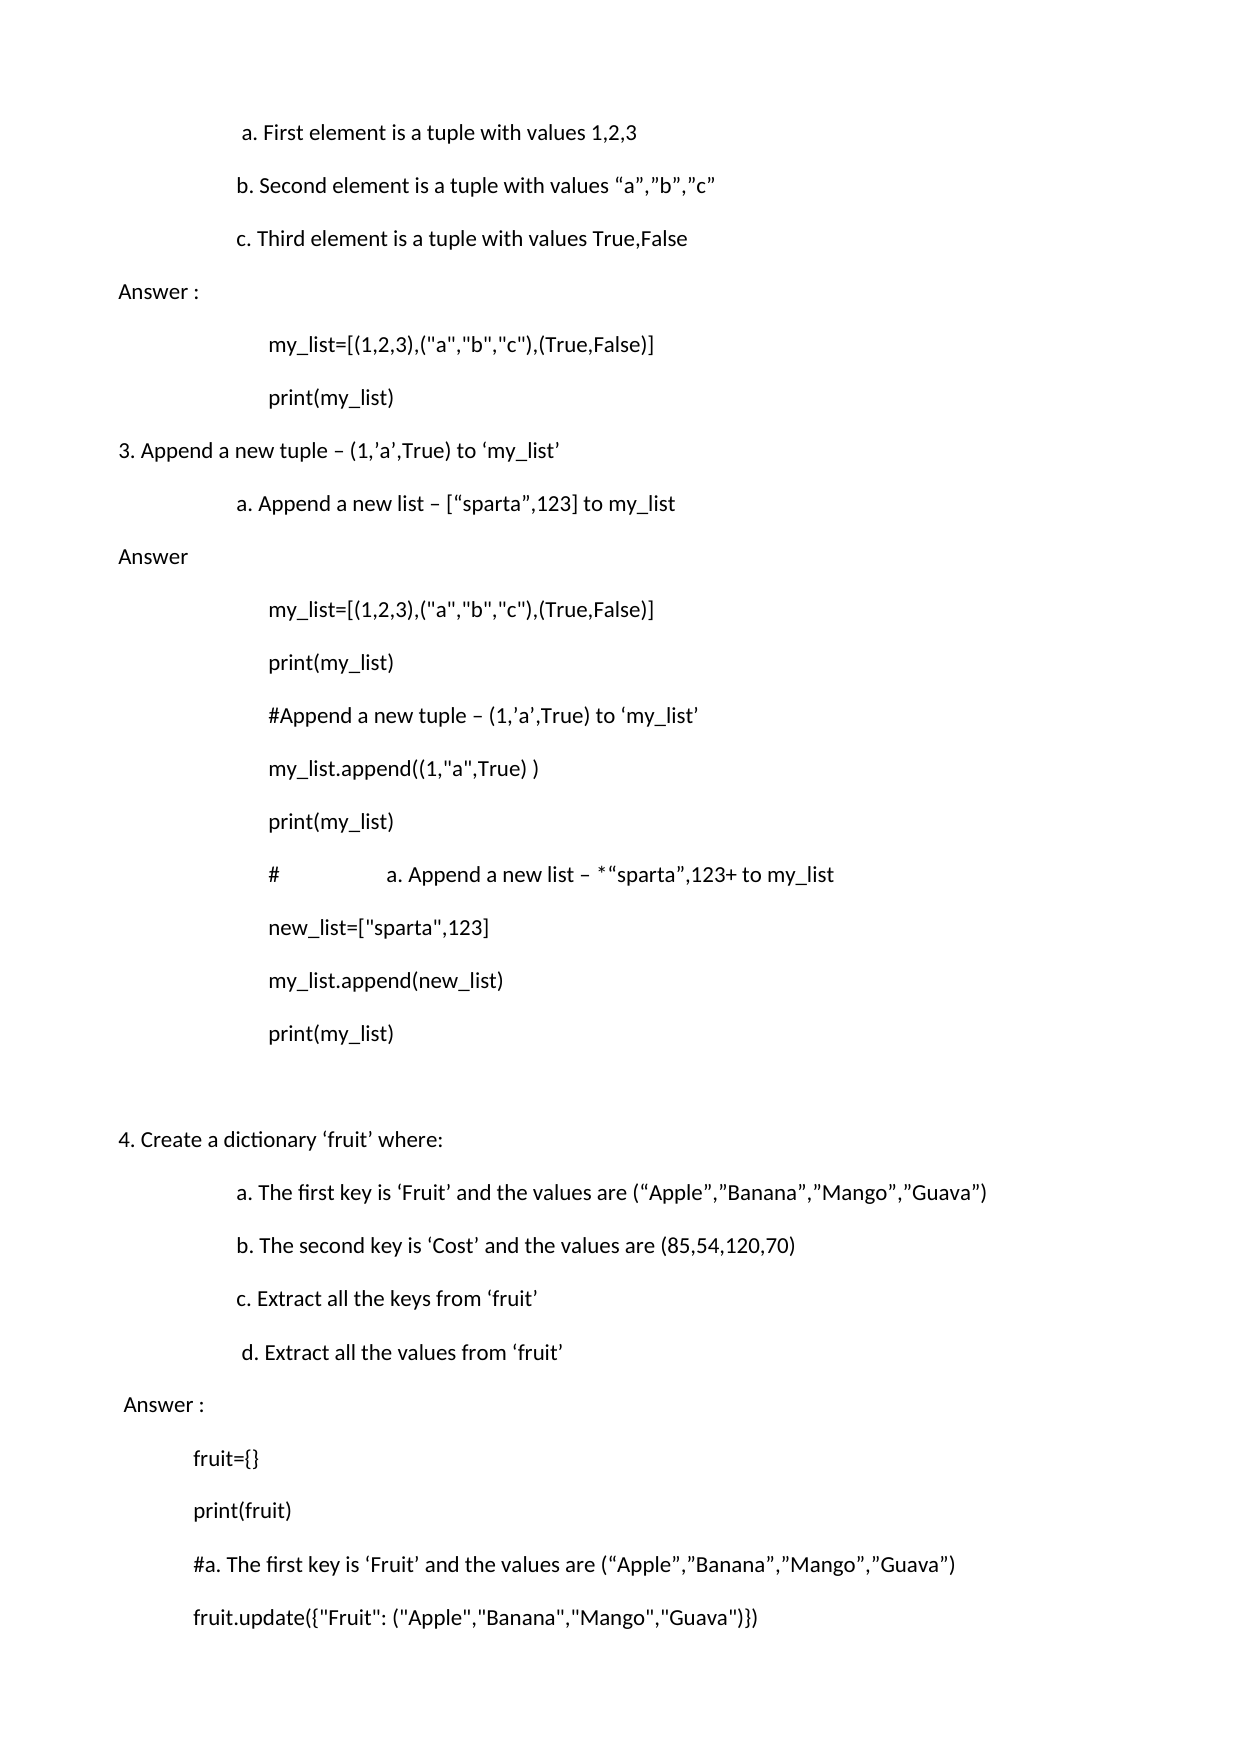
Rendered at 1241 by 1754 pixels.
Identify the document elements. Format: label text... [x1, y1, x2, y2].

text #a. The first key is ‘Fruit’ and the values are (“Apple”,”Banana”,”Mango”,”Guava”) [193, 1550, 1122, 1578]
text print(my_list) [268, 648, 1122, 676]
text 4. Create a dictionary ‘fruit’ where: [118, 1126, 1122, 1153]
text new_list=["sparta",123] [268, 913, 1122, 941]
text fruit={} [193, 1444, 1122, 1472]
text my_list.append((1,"a",True) ) [268, 754, 1122, 782]
text fruit.update({"Fruit": ("Apple","Banana","Mango","Guava")}) [193, 1603, 1122, 1631]
text c. Extract all the keys from ‘fruit’ [118, 1284, 1122, 1313]
text d. Extract all the values from ‘fruit’ [118, 1338, 1122, 1366]
text print(my_list) [268, 383, 1122, 411]
text a. Append a new list – [“sparta”,123] to my_list [118, 489, 1122, 517]
text Answer [118, 542, 1122, 570]
text a. First element is a tuple with values 1,2,3 [118, 118, 1122, 146]
text my_list=[(1,2,3),("a","b","c"),(True,False)] [268, 330, 1122, 358]
text my_list=[(1,2,3),("a","b","c"),(True,False)] [268, 595, 1122, 623]
text Answer : [118, 277, 1122, 305]
text b. The second key is ‘Cost’ and the values are (85,54,120,70) [118, 1232, 1122, 1259]
text print(fruit) [193, 1497, 1122, 1525]
text Answer : [118, 1391, 1122, 1419]
text print(my_list) [268, 807, 1122, 835]
text c. Third element is a tuple with values True,False [118, 224, 1122, 252]
text 3. Append a new tuple – (1,’a’,True) to ‘my_list’ [118, 436, 1122, 464]
text print(my_list) [268, 1019, 1122, 1047]
text a. The first key is ‘Fruit’ and the values are (“Apple”,”Banana”,”Mango”,”Guava”) [118, 1178, 1122, 1207]
text my_list.append(new_list) [268, 966, 1122, 994]
text #Append a new tuple – (1,’a’,True) to ‘my_list’ [268, 701, 1122, 729]
text # a. Append a new list – *“sparta”,123+ to my_list [268, 860, 1122, 888]
text b. Second element is a tuple with values “a”,”b”,”c” [118, 171, 1122, 199]
